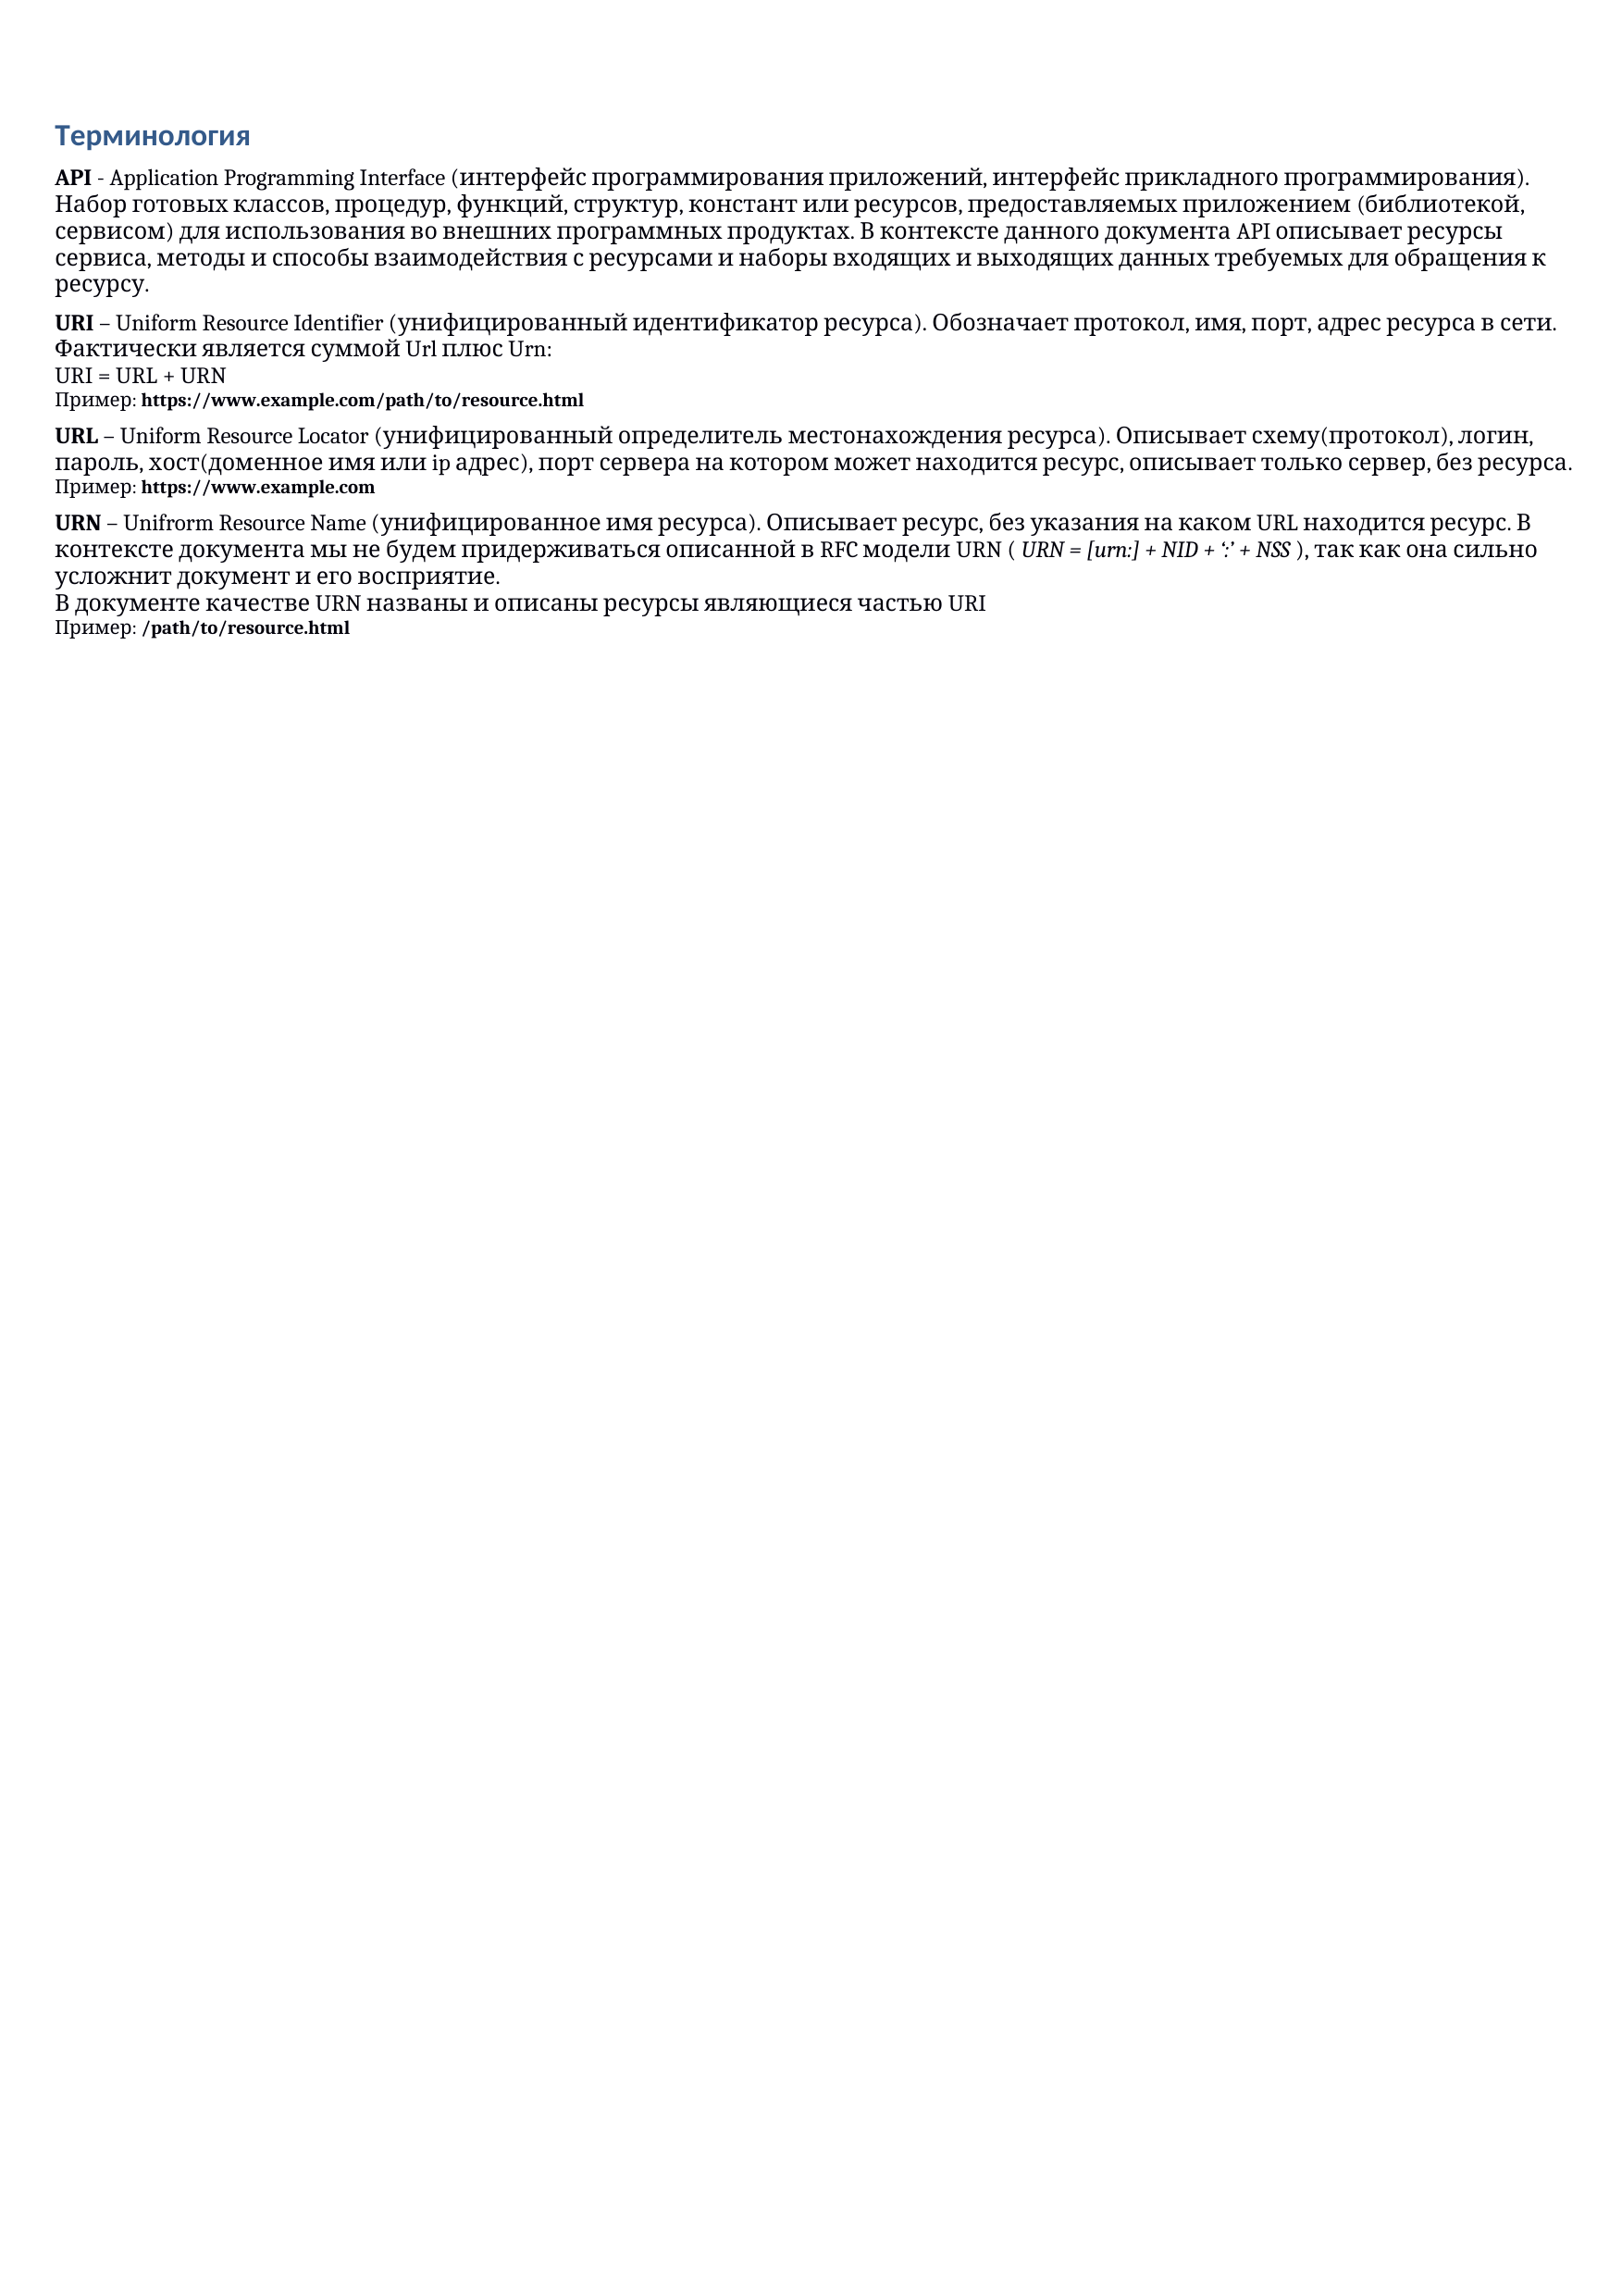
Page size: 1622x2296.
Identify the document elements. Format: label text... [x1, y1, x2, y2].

list URI – Uniform Resource Identifier (унифицированный идентификатор ресурса). Обозначает протокол, имя, порт, адрес ресурса в сети. Фактически является суммой Url плюс Urn: URI = URL + URN Пример: https://www.example.com/path/to/resource.html [55, 309, 1580, 412]
list API - Application Programming Interface (интерфейс программирования приложений, интерфейс прикладного программирования). Набор готовых классов, процедур, функций, структур, констант или ресурсов, предоставляемых приложением (библиотекой, сервисом) для использования во внешних программных продуктах. В контексте данного документа API описывает ресурсы сервиса, методы и способы взаимодействия с ресурсами и наборы входящих и выходящих данных требуемых для обращения к ресурсу. [55, 165, 1580, 298]
list URN – Unifrorm Resource Name (унифицированное имя ресурса). Описывает ресурс, без указания на каком URL находится ресурс. В контексте документа мы не будем придерживаться описанной в RFC модели URN ( URN = [urn:] + NID + ‘:’ + NSS ), так как она сильно усложнит документ и его восприятие. В документе качестве URN названы и описаны ресурсы являющиеся частью URI Пример: /path/to/resource.html [55, 510, 1580, 639]
list URL – Uniform Resource Locator (унифицированный определитель местонахождения ресурса). Описывает схему(протокол), логин, пароль, хост(доменное имя или ip адрес), порт сервера на котором может находится ресурс, описывает только сервер, без ресурса. Пример: https://www.example.com [55, 423, 1580, 499]
subtitle Терминология [55, 116, 1580, 154]
